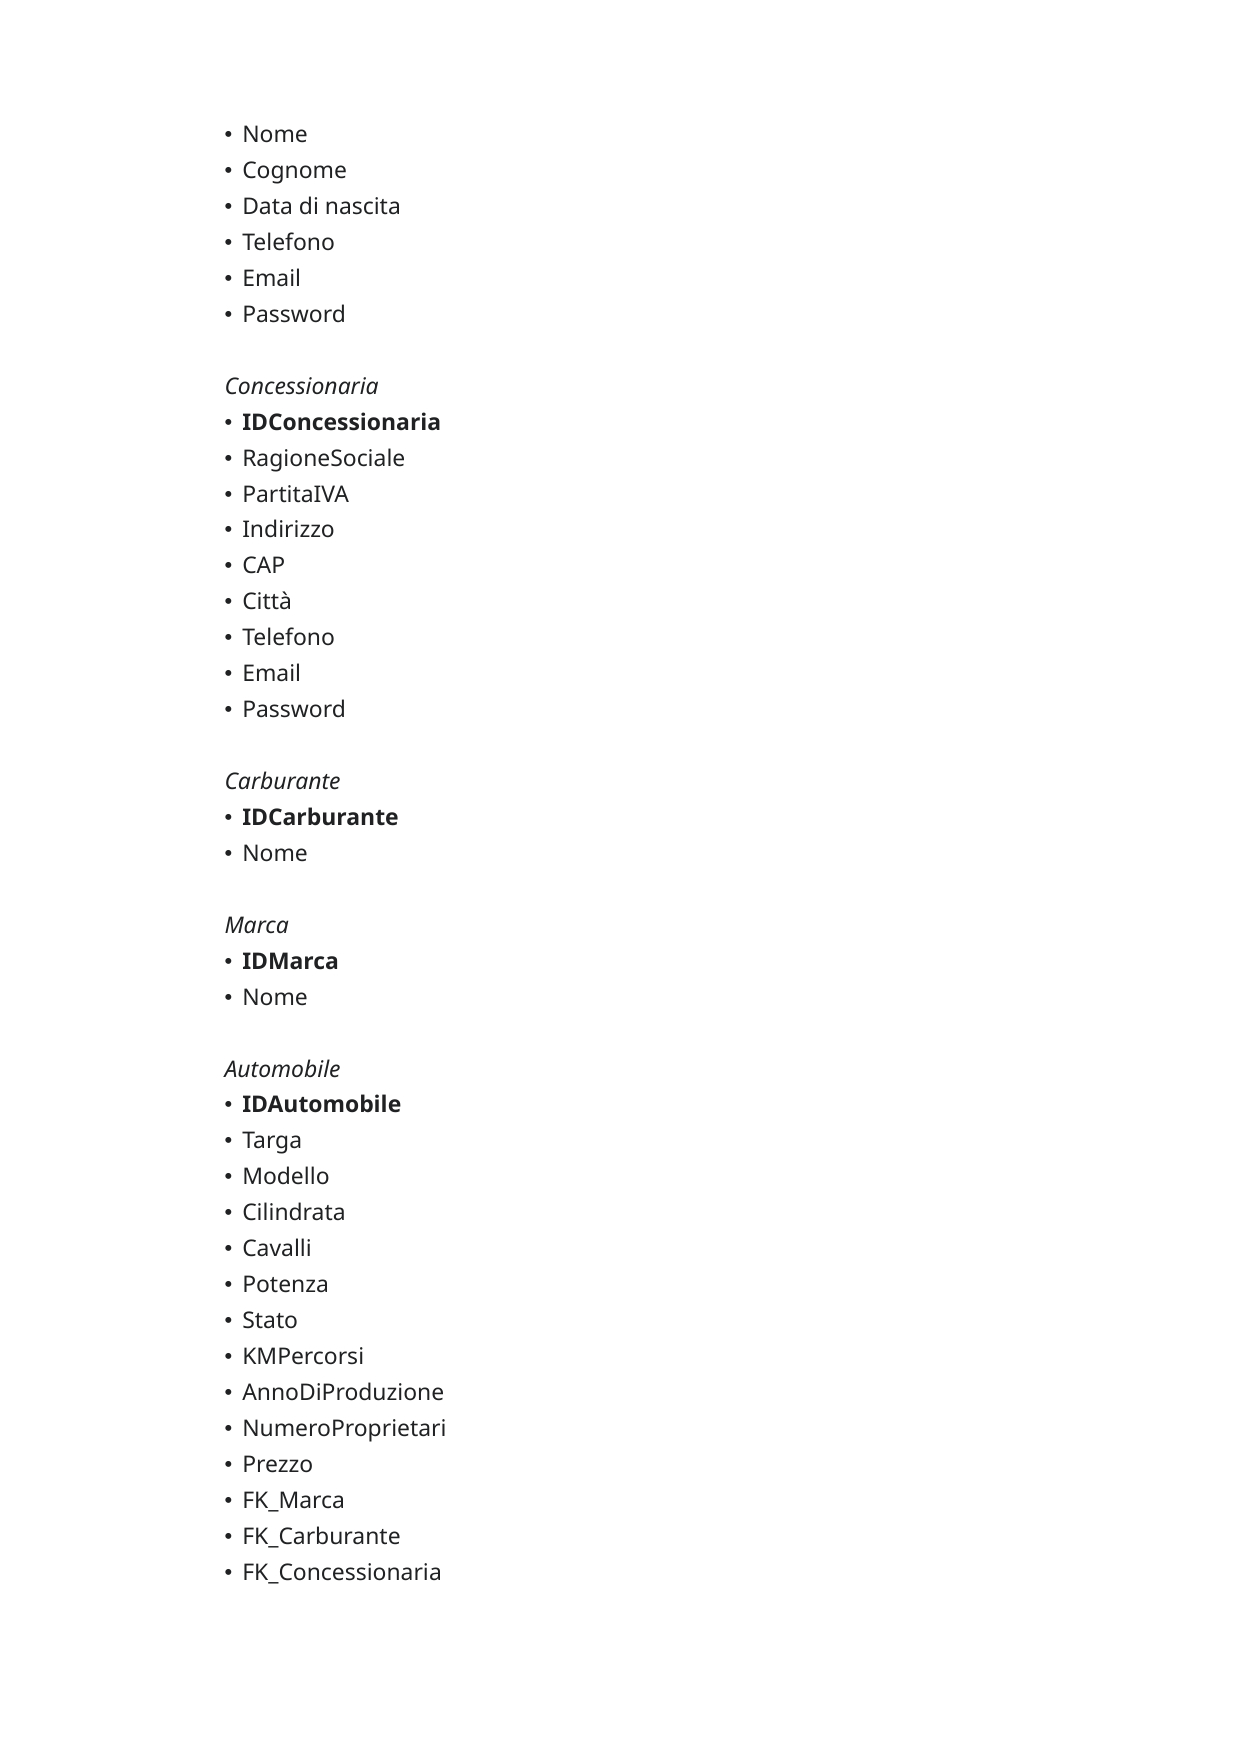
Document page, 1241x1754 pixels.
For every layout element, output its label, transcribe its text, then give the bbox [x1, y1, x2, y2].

text Concessionaria [224, 370, 1140, 401]
list AnnoDiProduzione [224, 1376, 1140, 1407]
list IDMarca [224, 945, 1140, 976]
list Prezzo [224, 1448, 1140, 1479]
list NumeroProprietari [224, 1412, 1140, 1443]
list Email [224, 657, 1140, 688]
text Marca [224, 909, 1140, 940]
list Telefono [224, 621, 1140, 652]
list Nome [224, 837, 1140, 868]
list Indirizzo [224, 513, 1140, 545]
list Città [224, 585, 1140, 617]
list Email [224, 262, 1140, 293]
text Carburante [224, 765, 1140, 796]
list Telefono [224, 226, 1140, 257]
list Nome [224, 118, 1140, 149]
list KMPercorsi [224, 1340, 1140, 1371]
list IDAutomobile [224, 1088, 1140, 1120]
list Password [224, 298, 1140, 329]
list Cilindrata [224, 1196, 1140, 1227]
text Automobile [224, 1052, 1140, 1084]
list Targa [224, 1124, 1140, 1156]
list IDConcessionaria [224, 406, 1140, 437]
list Password [224, 693, 1140, 724]
list Nome [224, 981, 1140, 1012]
list FK_Marca [224, 1484, 1140, 1515]
list IDCarburante [224, 801, 1140, 832]
list Modello [224, 1160, 1140, 1192]
list Cavalli [224, 1232, 1140, 1263]
list Potenza [224, 1268, 1140, 1299]
list Cognome [224, 154, 1140, 185]
list RagioneSociale [224, 442, 1140, 473]
list FK_Carburante [224, 1520, 1140, 1551]
list Stato [224, 1304, 1140, 1335]
list CAP [224, 549, 1140, 581]
list Data di nascita [224, 190, 1140, 221]
list FK_Concessionaria [224, 1556, 1140, 1587]
list PartitaIVA [224, 477, 1140, 509]
